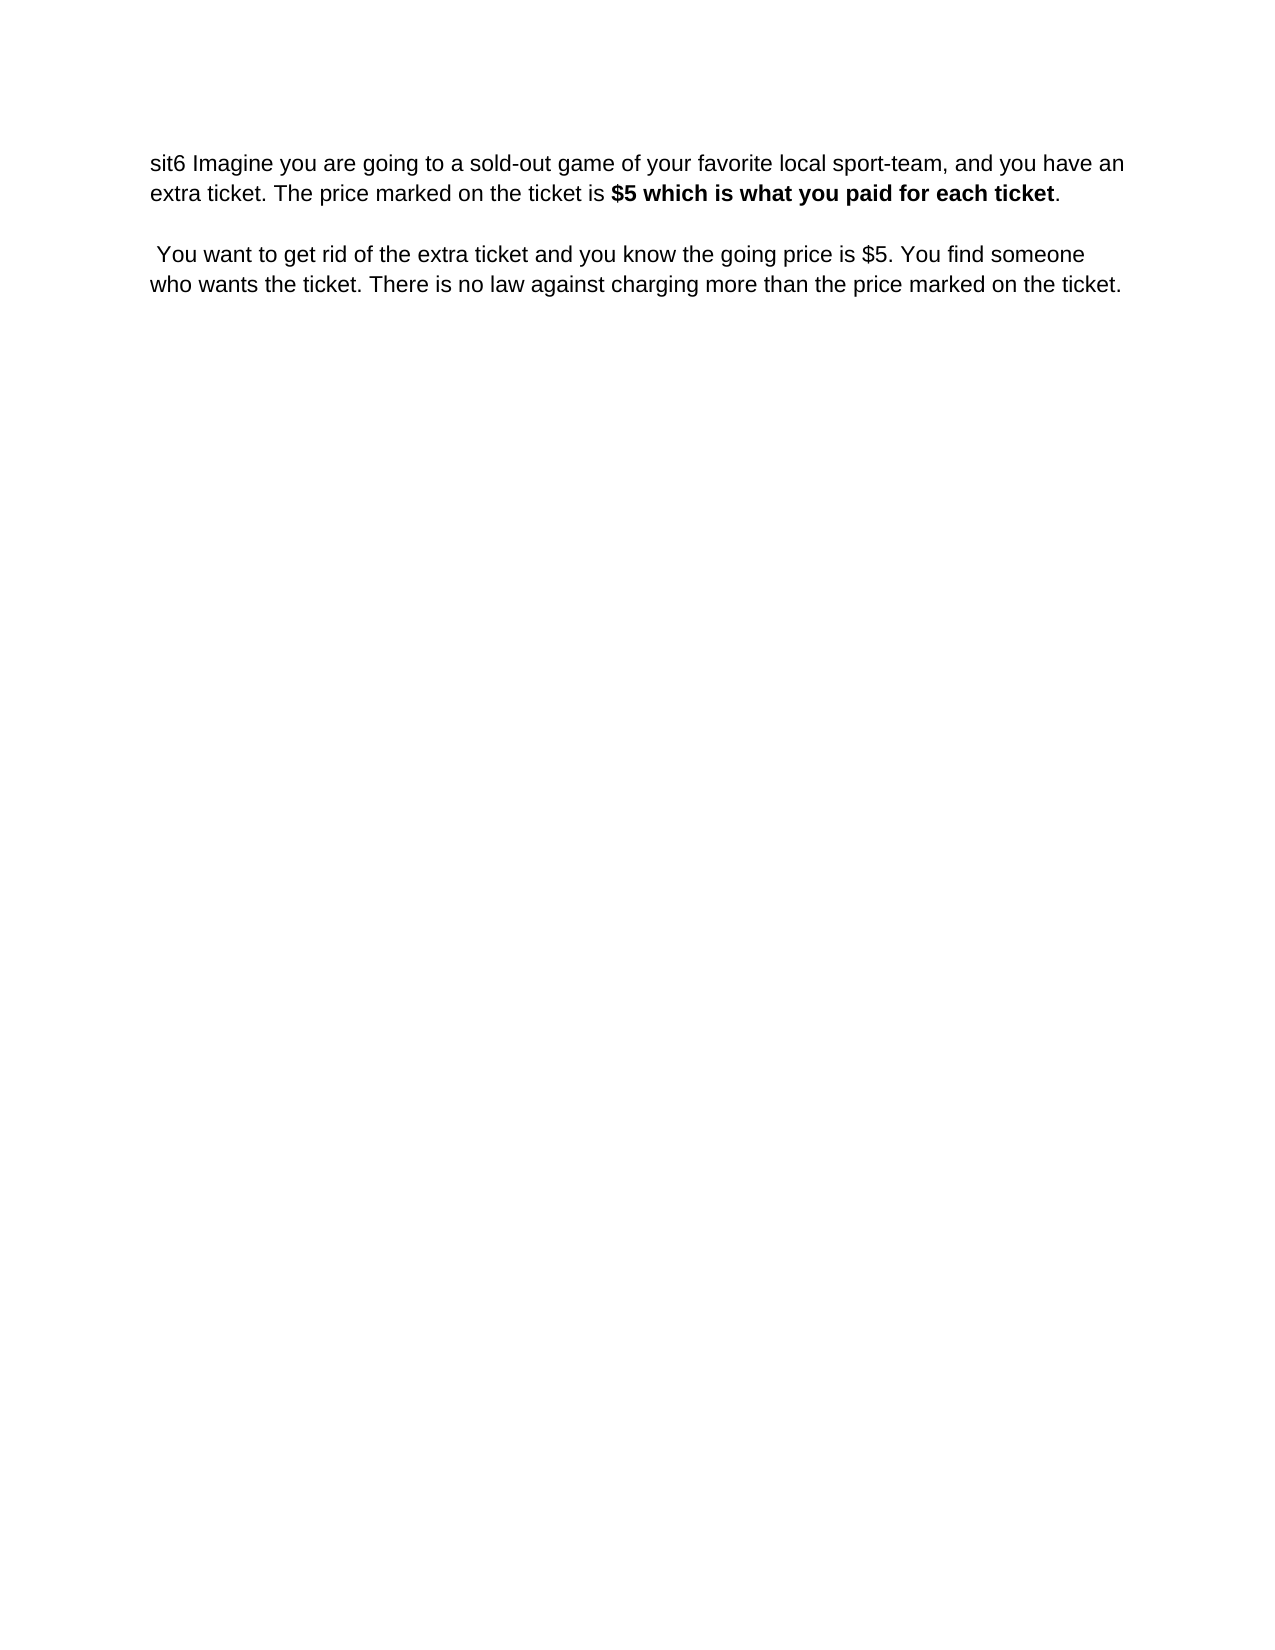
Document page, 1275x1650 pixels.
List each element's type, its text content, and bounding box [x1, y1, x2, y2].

text sit6 Imagine you are going to a sold-out game of your favorite local sport-team, and you have an extra ticket. The price marked on the ticket is $5 which is what you paid for each ticket. You want to get rid of the extra ticket and you know the going price is $5. You find someone who wants the ticket. There is no law against charging more than the price marked on the ticket. [150, 150, 1125, 297]
